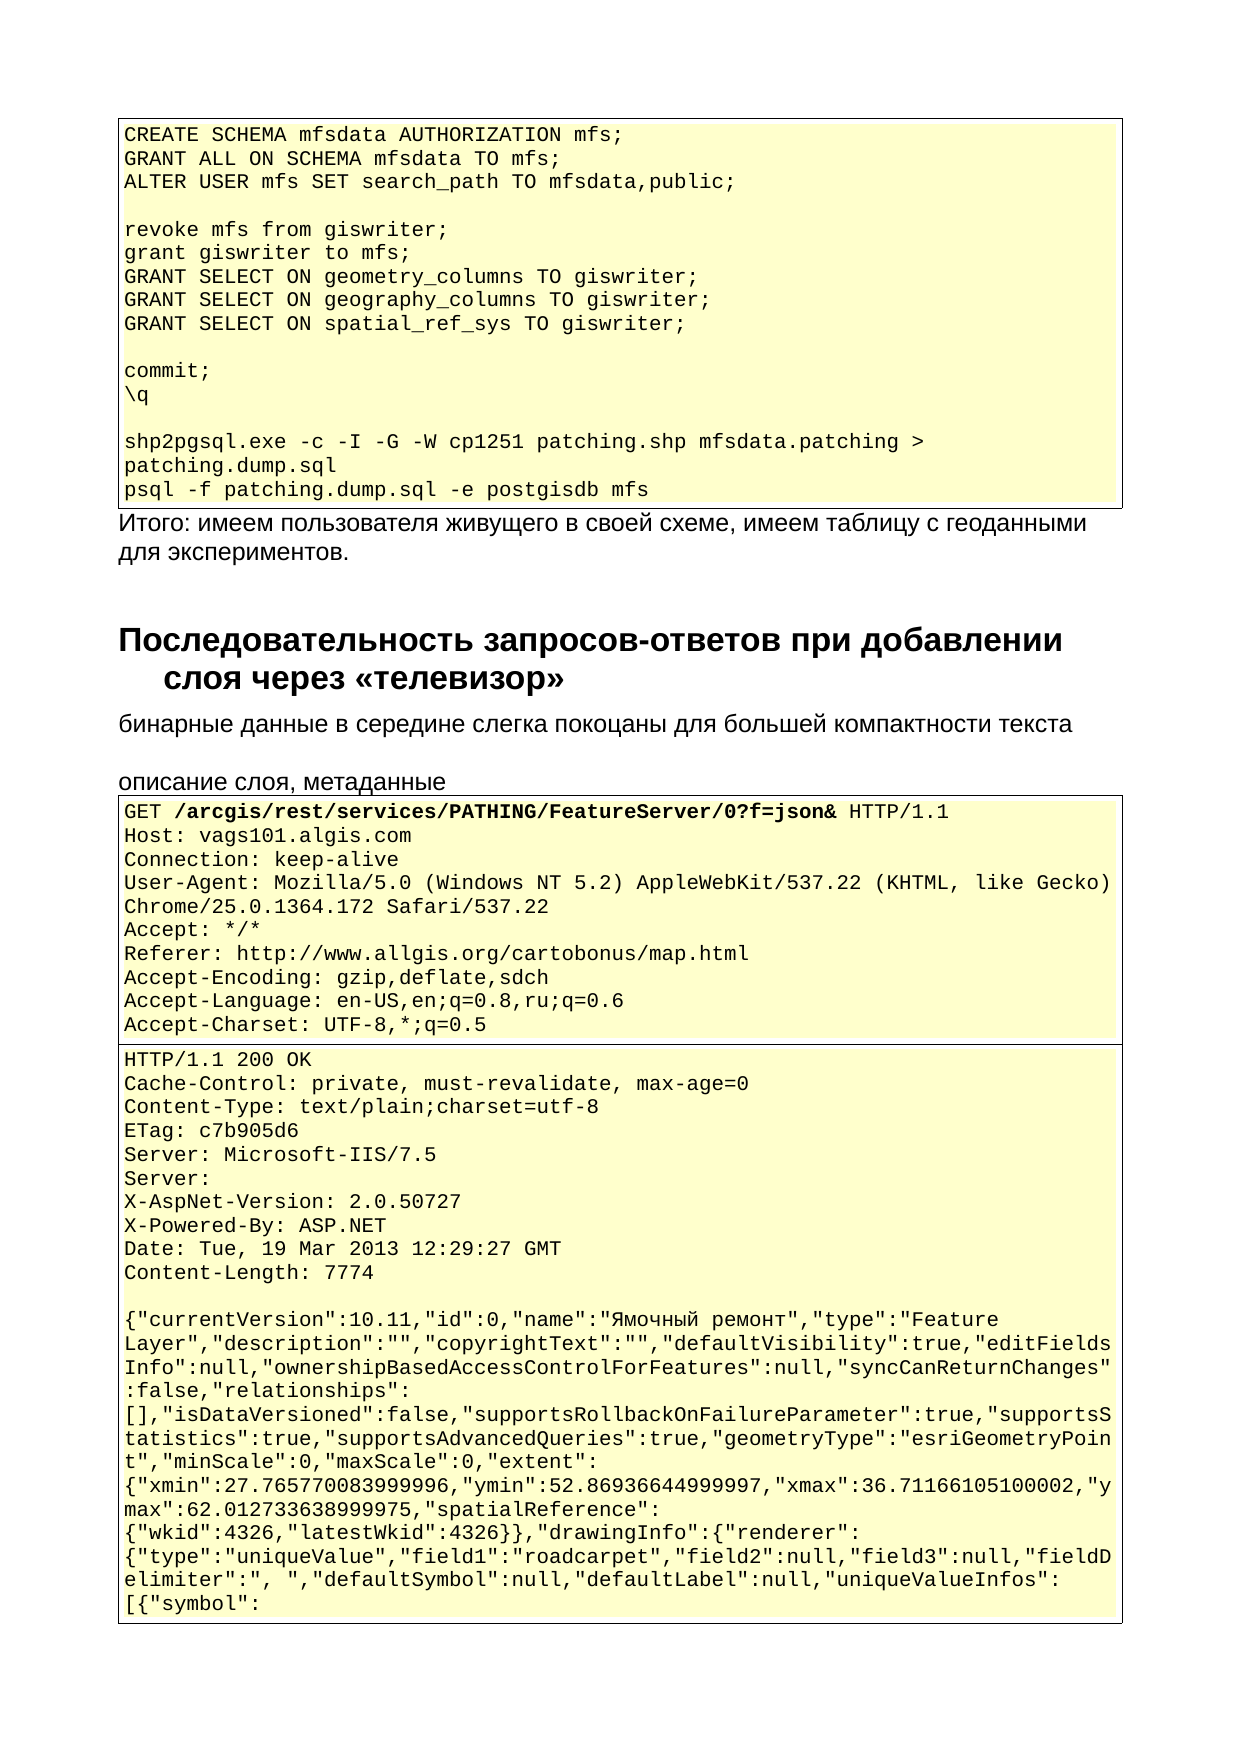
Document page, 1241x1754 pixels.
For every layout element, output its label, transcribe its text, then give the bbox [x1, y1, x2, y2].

text бинарные данные в середине слегка покоцаны для большей компактности текста [118, 709, 1122, 738]
subtitle Последовательность запросов-ответов при добавлении слоя через «телевизор» [118, 619, 1122, 697]
table_cell HTTP/1.1 200 OK Cache-Control: private, must-revalidate, max-age=0 Content-Type: text/plain;charset=utf-8 ETag: c7b905d6 Server: Microsoft-IIS/7.5 Server: X-AspNet-Version: 2.0.50727 X-Powered-By: ASP.NET Date: Tue, 19 Mar 2013 12:29:27 GMT Content-Length: 7774 {"currentVersion":10.11,"id":0,"name":"Ямочный ремонт","type":"Feature Layer","description":"","copyrightText":"","defaultVisibility":true,"editFieldsInfo":null,"ownershipBasedAccessControlForFeatures":null,"syncCanReturnChanges":false,"relationships":[],"isDataVersioned":false,"supportsRollbackOnFailureParameter":true,"supportsStatistics":true,"supportsAdvancedQueries":true,"geometryType":"esriGeometryPoint","minScale":0,"maxScale":0,"extent":{"xmin":27.765770083999996,"ymin":52.86936644999997,"xmax":36.71166105100002,"ymax":62.012733638999975,"spatialReference":{"wkid":4326,"latestWkid":4326}},"drawingInfo":{"renderer":{"type":"uniqueValue","field1":"roadcarpet","field2":null,"field3":null,"fieldDelimiter":", ","defaultSymbol":null,"defaultLabel":null,"uniqueValueInfos":[{"symbol": [119, 1045, 1122, 1622]
text Итого: имеем пользователя живущего в своей схеме, имеем таблицу с геоданными для экспериментов. [118, 509, 1122, 566]
table_header CREATE SCHEMA mfsdata AUTHORIZATION mfs; GRANT ALL ON SCHEMA mfsdata TO mfs; ALTER USER mfs SET search_path TO mfsdata,public; revoke mfs from giswriter; grant giswriter to mfs; GRANT SELECT ON geometry_columns TO giswriter; GRANT SELECT ON geography_columns TO giswriter; GRANT SELECT ON spatial_ref_sys TO giswriter; commit; \q shp2pgsql.exe -c -I -G -W cp1251 patching.shp mfsdata.patching > patching.dump.sql psql -f patching.dump.sql -e postgisdb mfs [119, 119, 1122, 508]
text описание слоя, метаданные [118, 767, 1122, 795]
table_header GET /arcgis/rest/services/PATHING/FeatureServer/0?f=json& HTTP/1.1 Host: vags101.algis.com Connection: keep-alive User-Agent: Mozilla/5.0 (Windows NT 5.2) AppleWebKit/537.22 (KHTML, like Gecko) Chrome/25.0.1364.172 Safari/537.22 Accept: */* Referer: http://www.allgis.org/cartobonus/map.html Accept-Encoding: gzip,deflate,sdch Accept-Language: en-US,en;q=0.8,ru;q=0.6 Accept-Charset: UTF-8,*;q=0.5 [119, 796, 1122, 1043]
